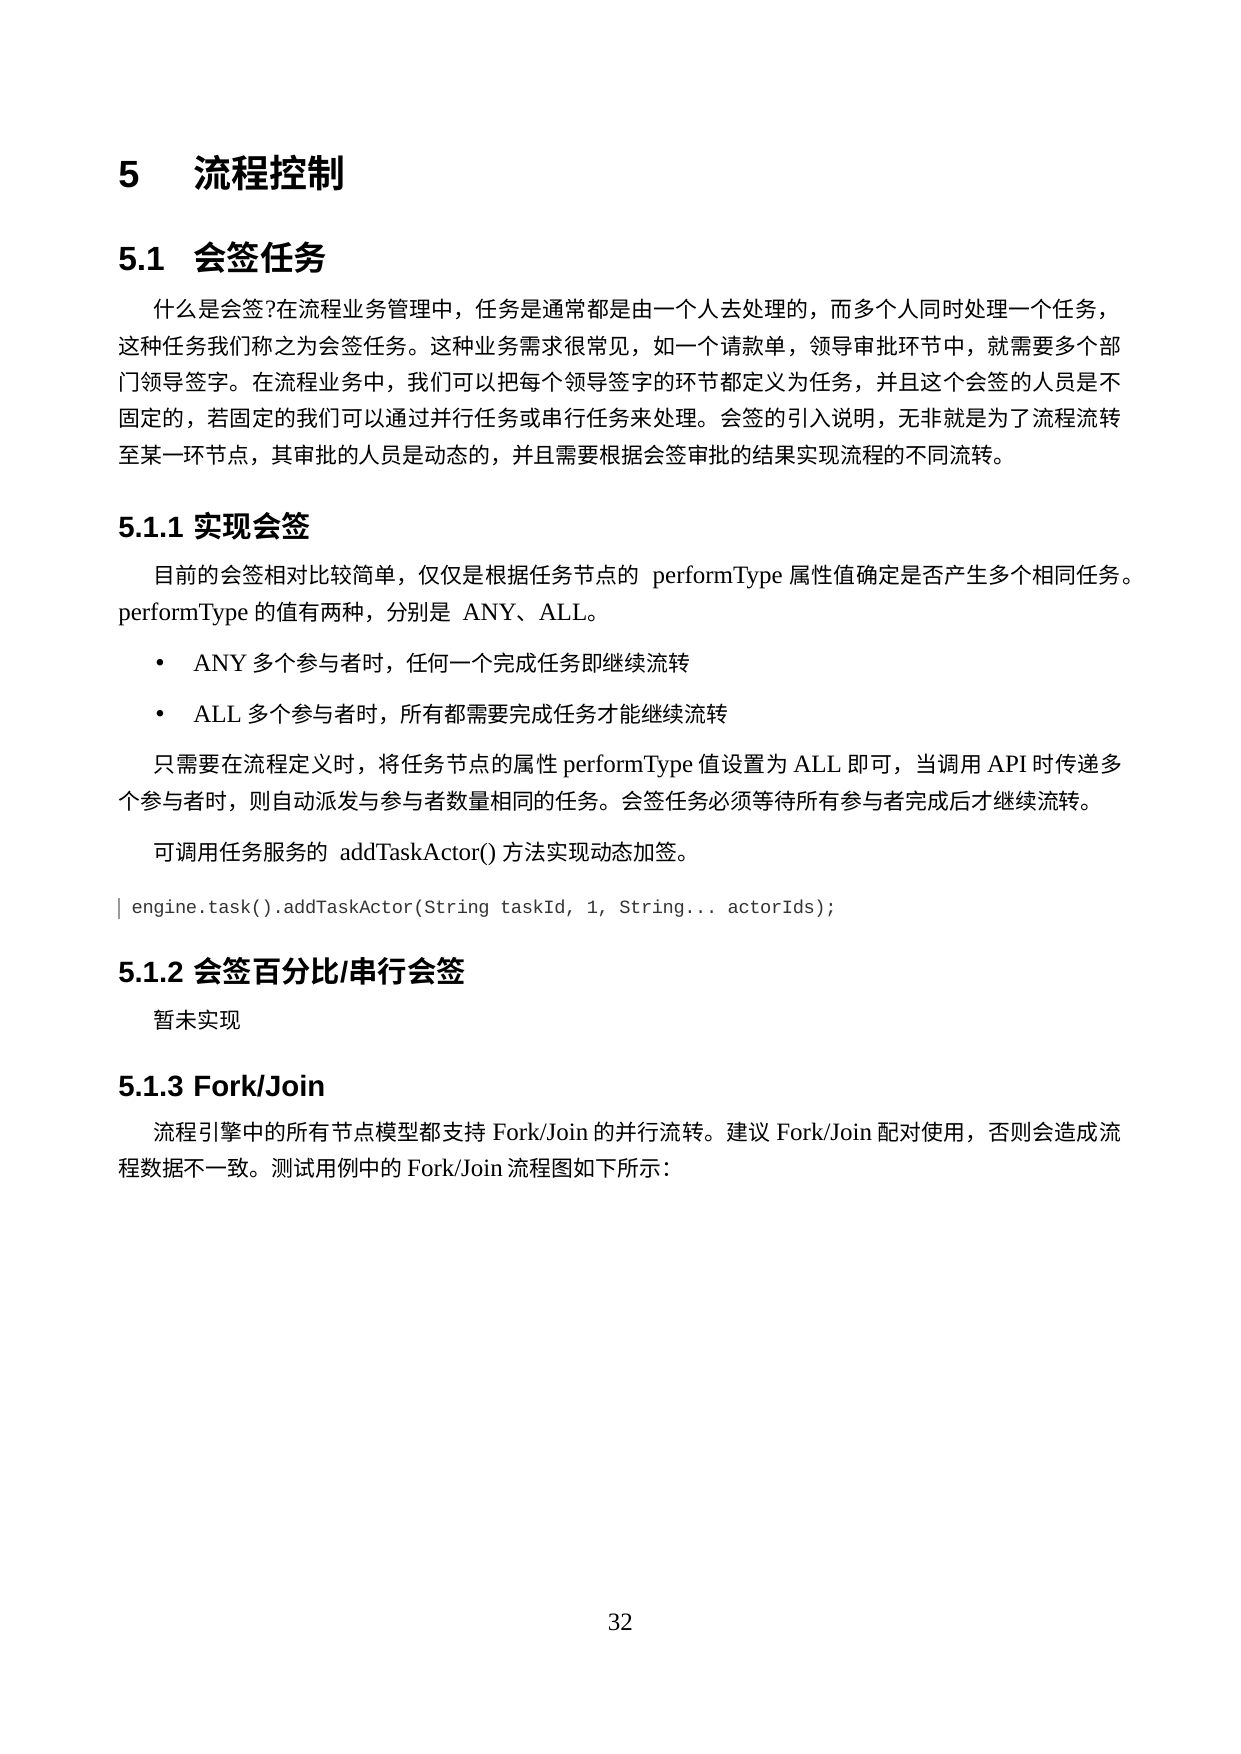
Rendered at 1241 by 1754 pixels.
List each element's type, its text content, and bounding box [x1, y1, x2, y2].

text 只需要在流程定义时，将任务节点的属性performType值设置为ALL即可，当调用API时传递多个参与者时，则自动派发与参与者数量相同的任务。会签任务必须等待所有参与者完成后才继续流转。 [118, 747, 1122, 816]
subtitle 实现会签 [118, 503, 1122, 546]
text 流程引擎中的所有节点模型都支持Fork/Join的并行流转。建议Fork/Join配对使用，否则会造成流程数据不一致。测试用例中的Fork/Join流程图如下所示： [118, 1115, 1122, 1183]
subtitle 会签百分比/串行会签 [118, 948, 1122, 991]
text 目前的会签相对比较简单，仅仅是根据任务节点的 performType 属性值确定是否产生多个相同任务。performType 的值有两种，分别是 ANY、ALL。 [118, 558, 1122, 626]
text engine.task().addTaskActor(String taskId, 1, String... actorIds); [118, 897, 1122, 919]
text 什么是会签?在流程业务管理中，任务是通常都是由一个人去处理的，而多个人同时处理一个任务，这种任务我们称之为会签任务。这种业务需求很常见，如一个请款单，领导审批环节中，就需要多个部门领导签字。在流程业务中，我们可以把每个领导签字的环节都定义为任务，并且这个会签的人员是不固定的，若固定的我们可以通过并行任务或串行任务来处理。会签的引入说明，无非就是为了流程流转至某一环节点，其审批的人员是动态的，并且需要根据会签审批的结果实现流程的不同流转。 [118, 292, 1122, 469]
list ANY 多个参与者时，任何一个完成任务即继续流转 [156, 646, 1122, 677]
subtitle 会签任务 [118, 231, 1122, 280]
text 可调用任务服务的 addTaskActor() 方法实现动态加签。 [118, 835, 1122, 866]
subtitle Fork/Join [118, 1069, 1122, 1102]
list ALL 多个参与者时，所有都需要完成任务才能继续流转 [156, 697, 1122, 728]
text 暂未实现 [118, 1003, 1122, 1035]
subtitle 流程控制 [118, 143, 1122, 198]
